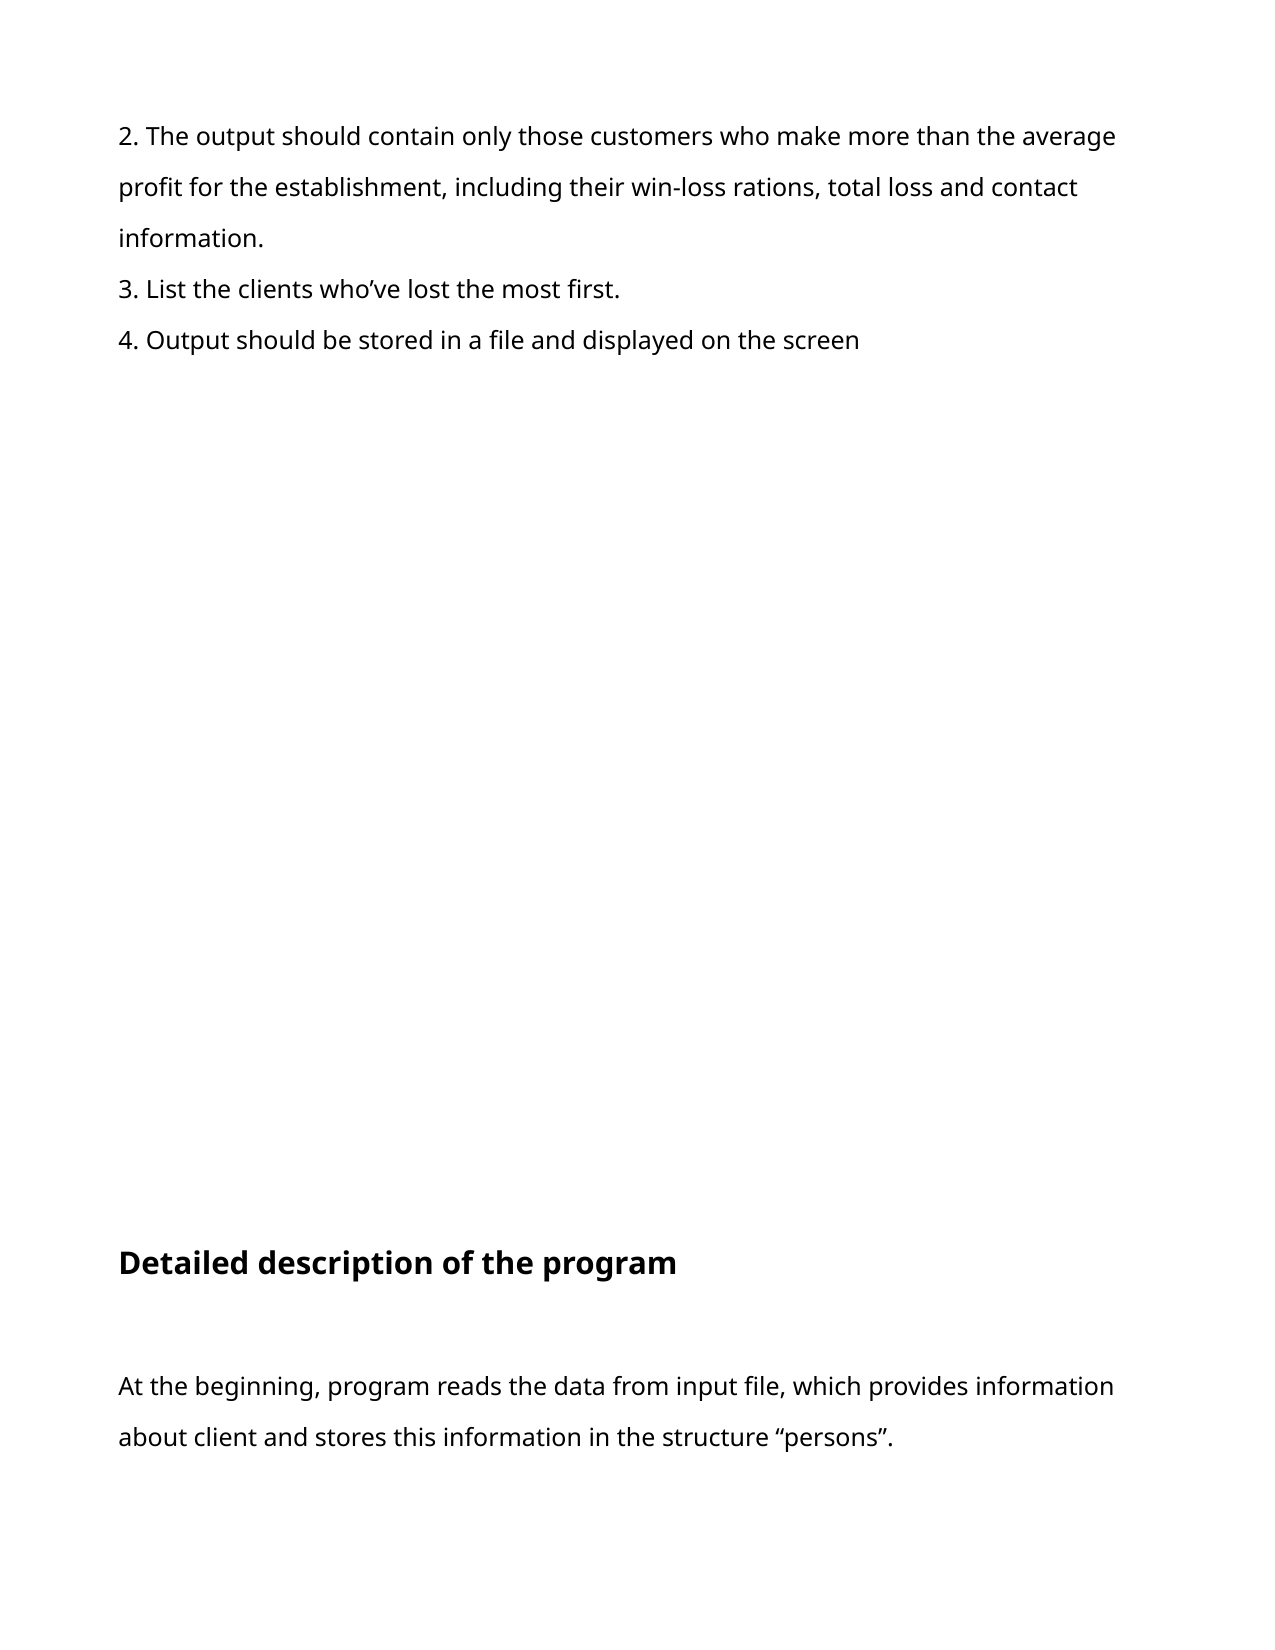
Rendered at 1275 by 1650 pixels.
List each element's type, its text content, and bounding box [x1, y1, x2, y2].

text 4. Output should be stored in a file and displayed on the screen [118, 322, 1157, 356]
text At the beginning, program reads the data from input file, which provides information about client and stores this information in the structure “persons”. [118, 1369, 1157, 1454]
text Detailed description of the program [118, 1241, 1157, 1284]
text 2. The output should contain only those customers who make more than the average profit for the establishment, including their win-loss rations, total loss and contact information. [118, 118, 1157, 254]
text 3. List the clients who’ve lost the most first. [118, 271, 1157, 305]
